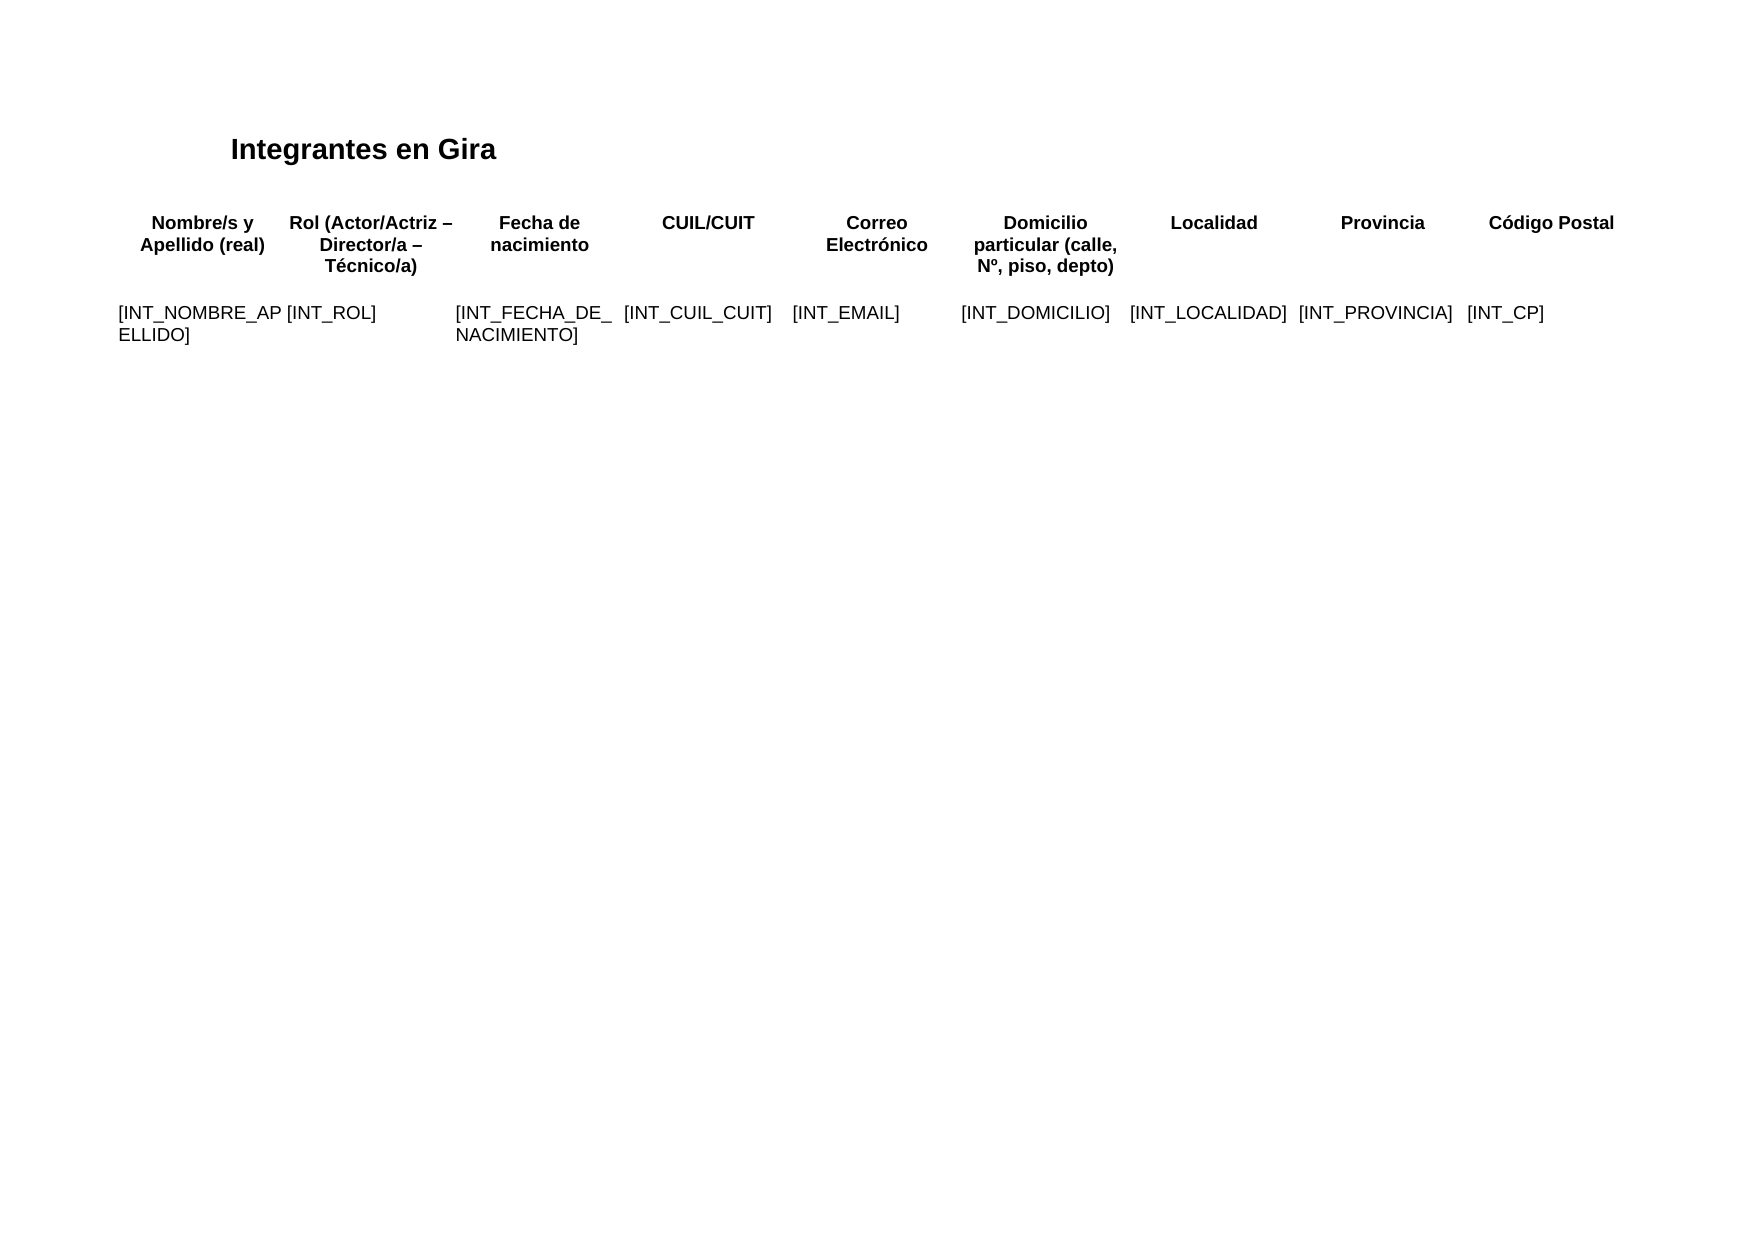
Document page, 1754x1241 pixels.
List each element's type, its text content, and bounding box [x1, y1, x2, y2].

table_header Localidad [1130, 187, 1298, 277]
table_cell [INT_CP] [1467, 277, 1636, 345]
table_cell [INT_NOMBRE_APELLIDO] [118, 277, 287, 345]
table_header Domicilio particular (calle, Nº, piso, depto) [961, 187, 1130, 277]
table_header Rol (Actor/Actriz – Director/a – Técnico/a) [287, 187, 455, 277]
table_header Fecha de nacimiento [455, 187, 624, 277]
text Integrantes en Gira [231, 132, 1636, 166]
table_cell [INT_PROVINCIA] [1299, 277, 1467, 345]
table_cell [INT_LOCALIDAD] [1130, 277, 1298, 345]
table_cell [INT_EMAIL] [793, 277, 961, 345]
table_cell [INT_CUIL_CUIT] [624, 277, 792, 345]
table_header Correo Electrónico [793, 187, 961, 277]
table_header Provincia [1299, 187, 1467, 277]
table_header Código Postal [1467, 187, 1636, 277]
table_cell [INT_ROL] [287, 277, 455, 345]
table_header CUIL/CUIT [624, 187, 792, 277]
table_header Nombre/s y Apellido (real) [118, 187, 287, 277]
table_cell [INT_DOMICILIO] [961, 277, 1130, 345]
table_cell [INT_FECHA_DE_NACIMIENTO] [455, 277, 624, 345]
